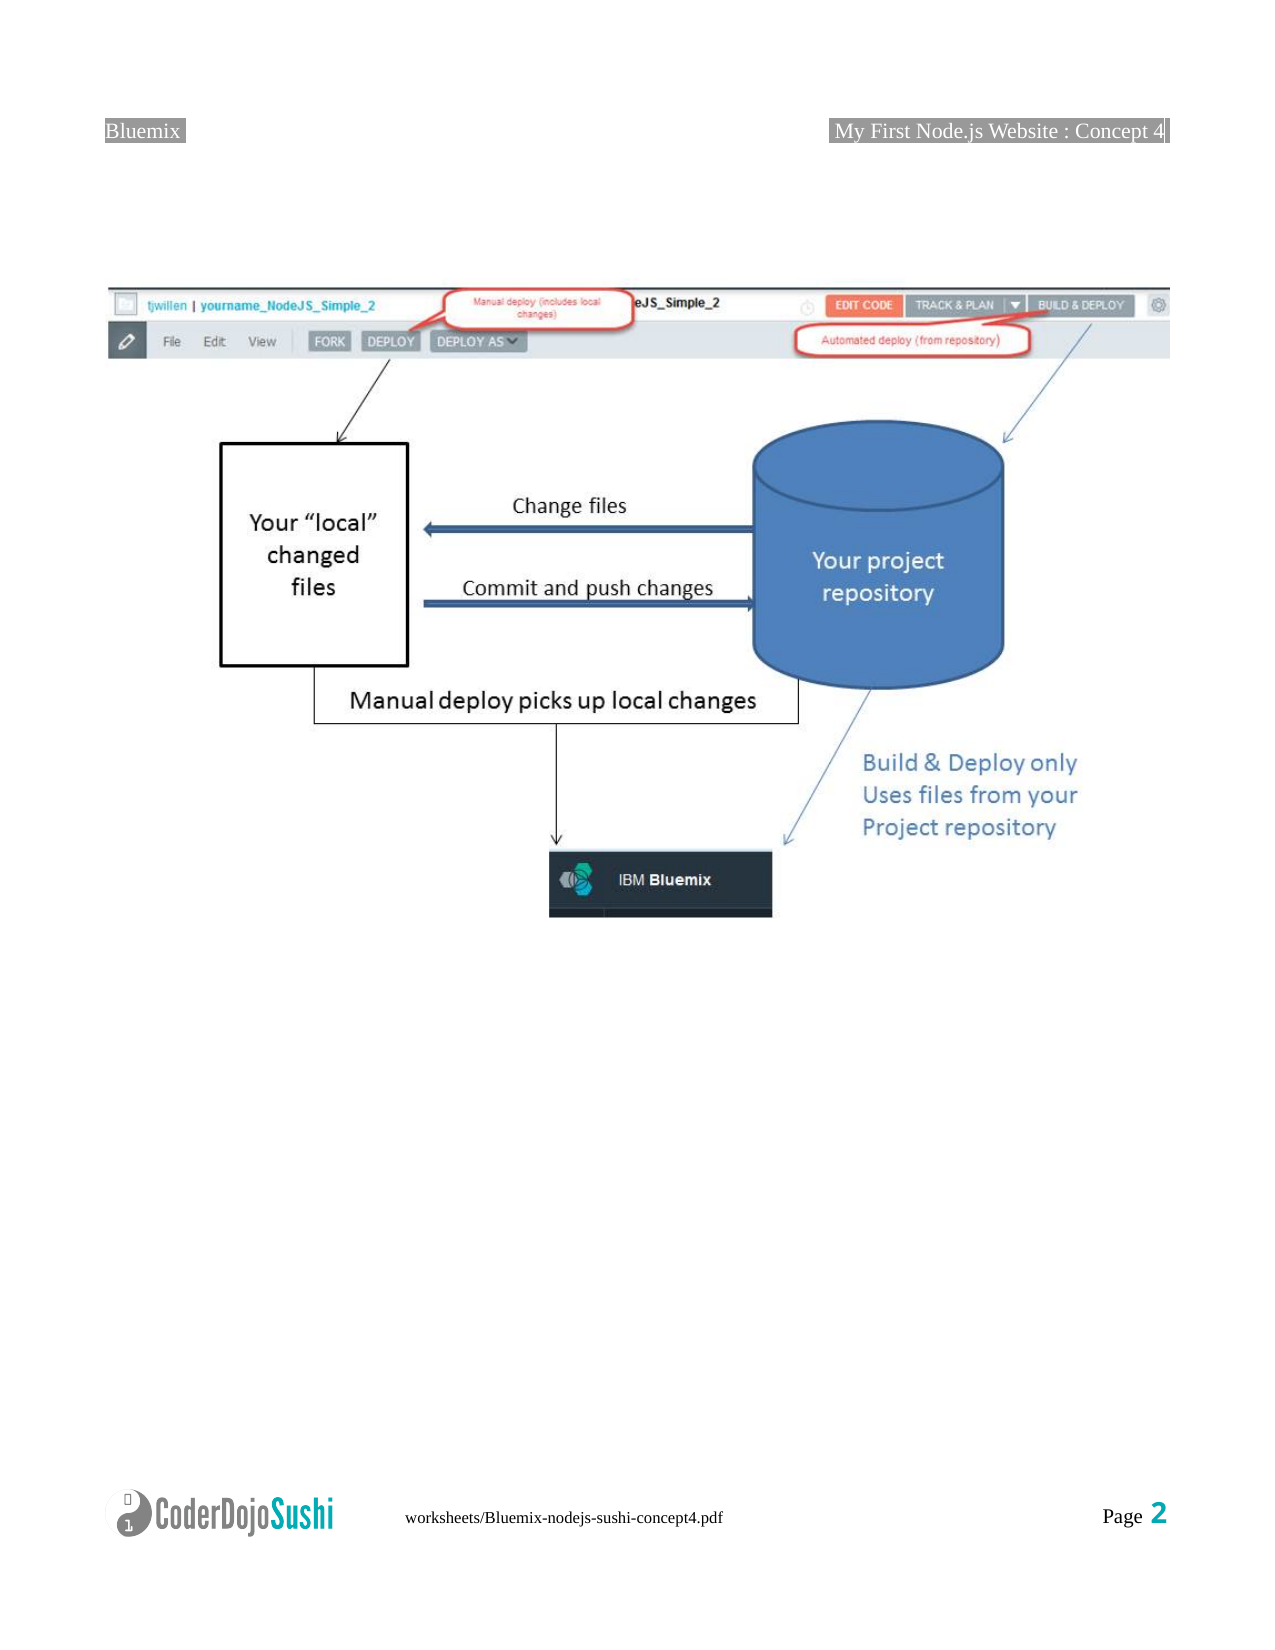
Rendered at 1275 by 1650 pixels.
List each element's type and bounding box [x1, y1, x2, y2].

picture [105, 1489, 333, 1537]
picture [105, 172, 1170, 972]
